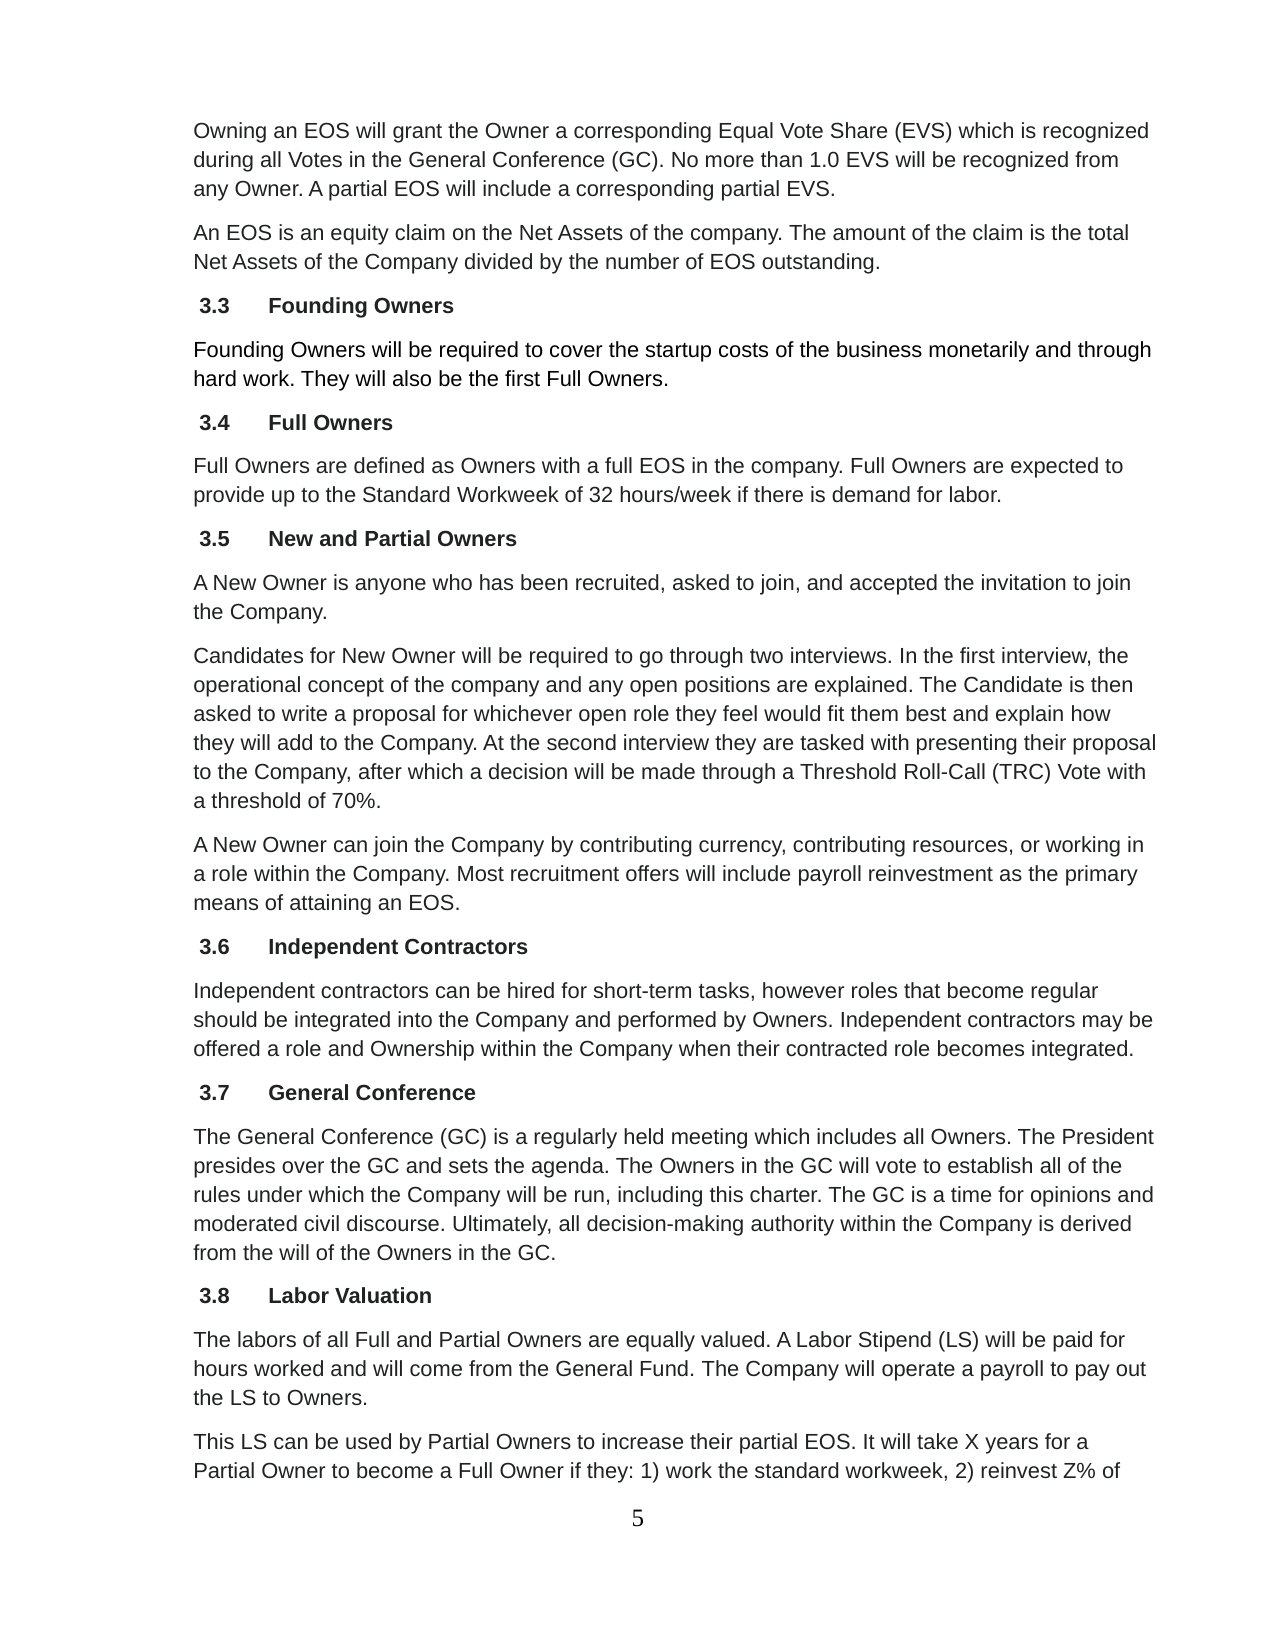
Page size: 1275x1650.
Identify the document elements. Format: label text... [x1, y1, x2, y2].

subtitle Full Owners [193, 409, 1157, 434]
list The labors of all Full and Partial Owners are equally valued. A Labor Stipend (LS) will be paid for hours worked and will come from the General Fund. The Company will operate a payroll to pay out the LS to Owners. [156, 1327, 1157, 1410]
text The General Conference (GC) is a regularly held meeting which includes all Owners. The President presides over the GC and sets the agenda. The Owners in the GC will vote to establish all of the rules under which the Company will be run, including this charter. The GC is a time for opinions and moderated civil discourse. Ultimately, all decision-making authority within the Company is derived from the will of the Owners in the GC. [193, 1123, 1157, 1264]
list A New Owner can join the Company by contributing currency, contributing resources, or working in a role within the Company. Most recruitment offers will include payroll reinvestment as the primary means of attaining an EOS. [156, 832, 1157, 915]
list Candidates for New Owner will be required to go through two interviews. In the first interview, the operational concept of the company and any open positions are explained. The Candidate is then asked to write a proposal for whichever open role they feel would fit them best and explain how they will add to the Company. At the second interview they are tasked with presenting their proposal to the Company, after which a decision will be made through a Threshold Roll-Call (TRC) Vote with a threshold of 70%. [156, 643, 1157, 813]
list An EOS is an equity claim on the Net Assets of the company. The amount of the claim is the total Net Assets of the Company divided by the number of EOS outstanding. [193, 220, 1157, 274]
list Full Owners are defined as Owners with a full EOS in the company. Full Owners are expected to provide up to the Standard Workweek of 32 hours/week if there is demand for labor. [193, 453, 1157, 507]
list This LS can be used by Partial Owners to increase their partial EOS. It will take X years for a Partial Owner to become a Full Owner if they: 1) work the standard workweek, 2) reinvest Z% of [156, 1429, 1157, 1483]
list Founding Owners will be required to cover the startup costs of the business monetarily and through hard work. They will also be the first Full Owners. [193, 337, 1157, 391]
list Owning an EOS will grant the Owner a corresponding Equal Vote Share (EVS) which is recognized during all Votes in the General Conference (GC). No more than 1.0 EVS will be recognized from any Owner. A partial EOS will include a corresponding partial EVS. [193, 118, 1157, 201]
subtitle Founding Owners [193, 293, 1157, 318]
list A New Owner is anyone who has been recruited, asked to join, and accepted the invitation to join the Company. [156, 570, 1157, 624]
list Independent contractors can be hired for short-term tasks, however roles that become regular should be integrated into the Company and performed by Owners. Independent contractors may be offered a role and Ownership within the Company when their contracted role becomes integrated. [193, 978, 1157, 1061]
subtitle General Conference [193, 1079, 1157, 1105]
subtitle Labor Valuation [193, 1283, 1157, 1308]
subtitle Independent Contractors [193, 934, 1157, 959]
subtitle New and Partial Owners [193, 526, 1157, 551]
